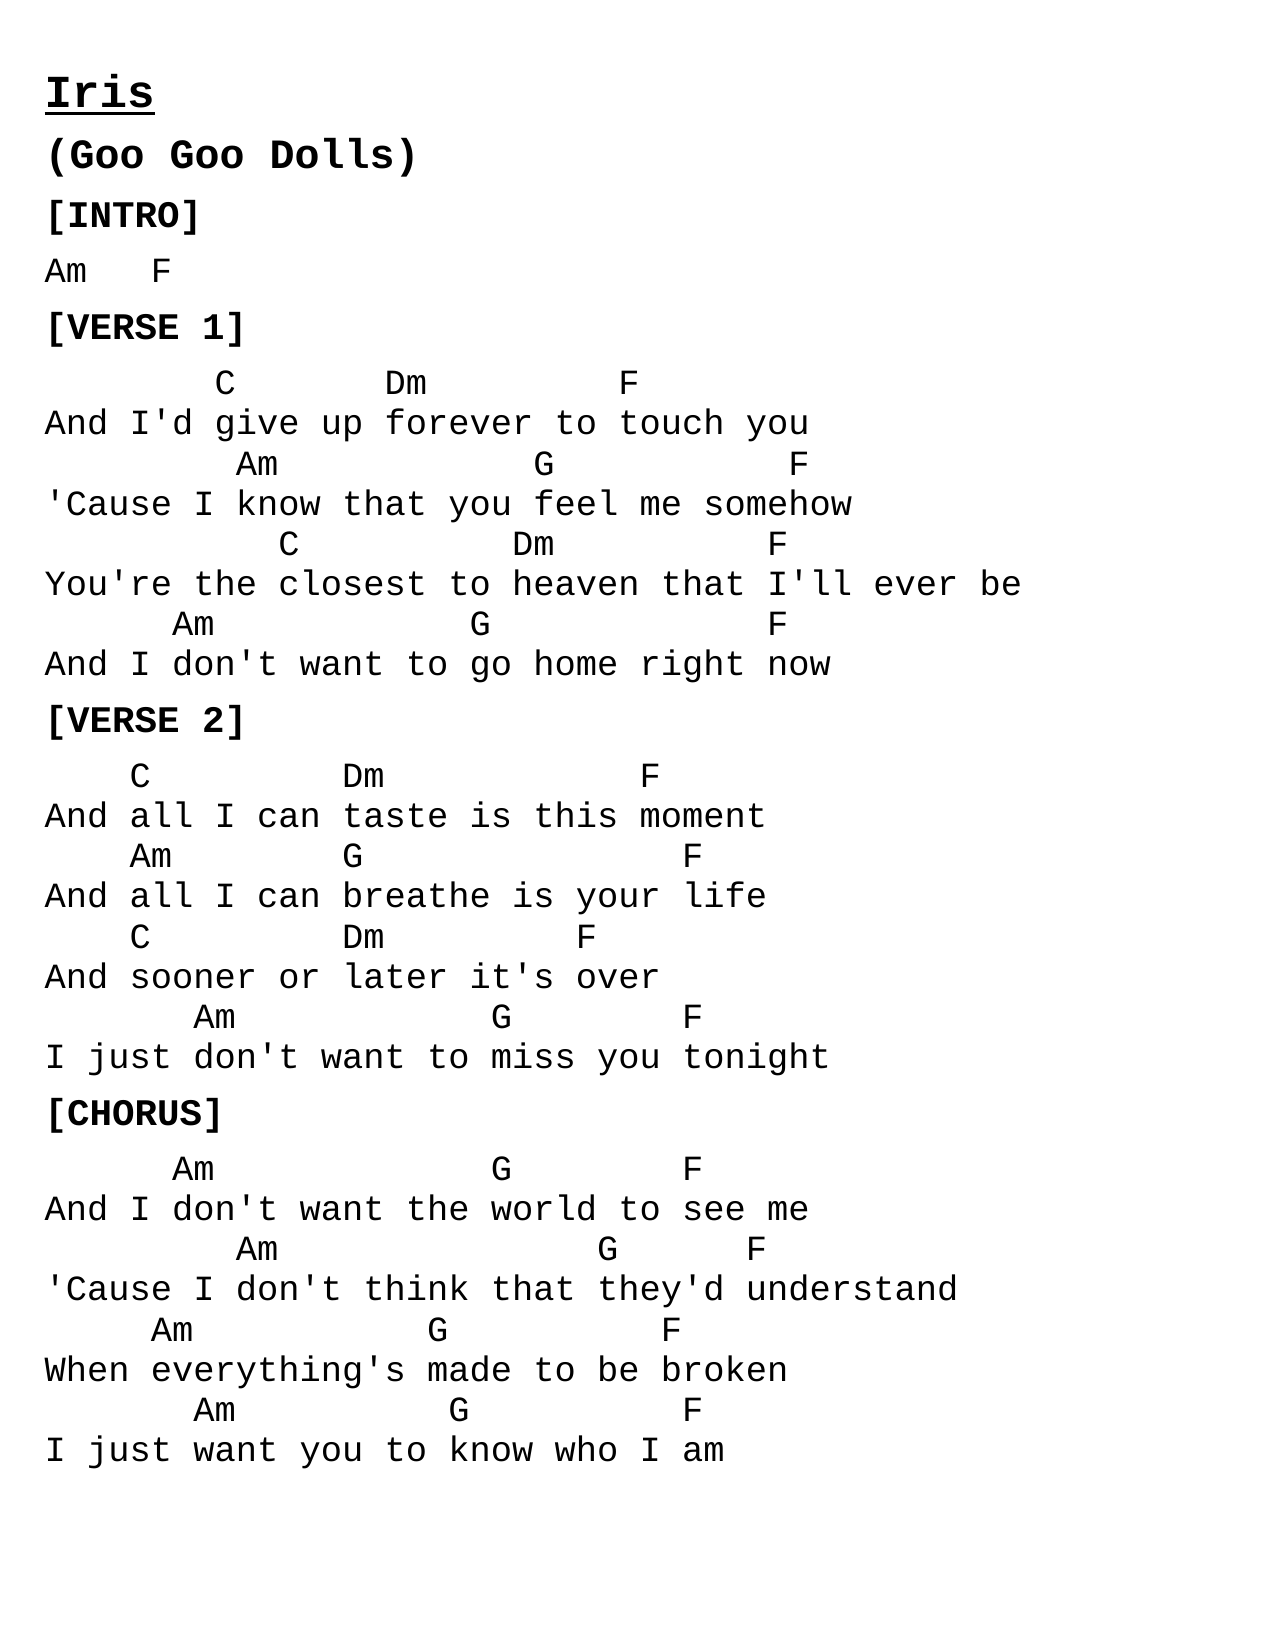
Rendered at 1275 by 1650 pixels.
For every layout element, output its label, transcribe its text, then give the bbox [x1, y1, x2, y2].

text C Dm F [44, 918, 1231, 959]
text And I'd give up forever to touch you [44, 405, 1231, 445]
text You're the closest to heaven that I'll ever be [44, 566, 1231, 606]
subtitle [VERSE 2] [44, 701, 1231, 743]
text When everything's made to be broken [44, 1352, 1231, 1392]
text Am G F [44, 1392, 1231, 1432]
text And sooner or later it's over [44, 959, 1231, 999]
text Am G F [44, 445, 1231, 486]
text Am G F [44, 838, 1231, 878]
text 'Cause I don't think that they'd understand [44, 1271, 1231, 1311]
subtitle [VERSE 1] [44, 308, 1231, 350]
text 'Cause I know that you feel me somehow [44, 486, 1231, 526]
text C Dm F [44, 526, 1231, 566]
text And all I can taste is this moment [44, 798, 1231, 838]
text C Dm F [44, 758, 1231, 798]
subtitle [INTRO] [44, 196, 1231, 238]
text Am G F [44, 1151, 1231, 1191]
subtitle [CHORUS] [44, 1094, 1231, 1136]
text Am G F [44, 606, 1231, 646]
subtitle (Goo Goo Dolls) [44, 134, 1231, 181]
subtitle Iris [44, 69, 1231, 121]
text And all I can breathe is your life [44, 878, 1231, 918]
text Am F [44, 253, 1231, 293]
text I just don't want to miss you tonight [44, 1039, 1231, 1079]
text I just want you to know who I am [44, 1432, 1231, 1472]
text And I don't want to go home right now [44, 646, 1231, 686]
text Am G F [44, 999, 1231, 1039]
text And I don't want the world to see me [44, 1191, 1231, 1231]
text Am G F [44, 1311, 1231, 1352]
text Am G F [44, 1231, 1231, 1271]
text C Dm F [44, 365, 1231, 405]
